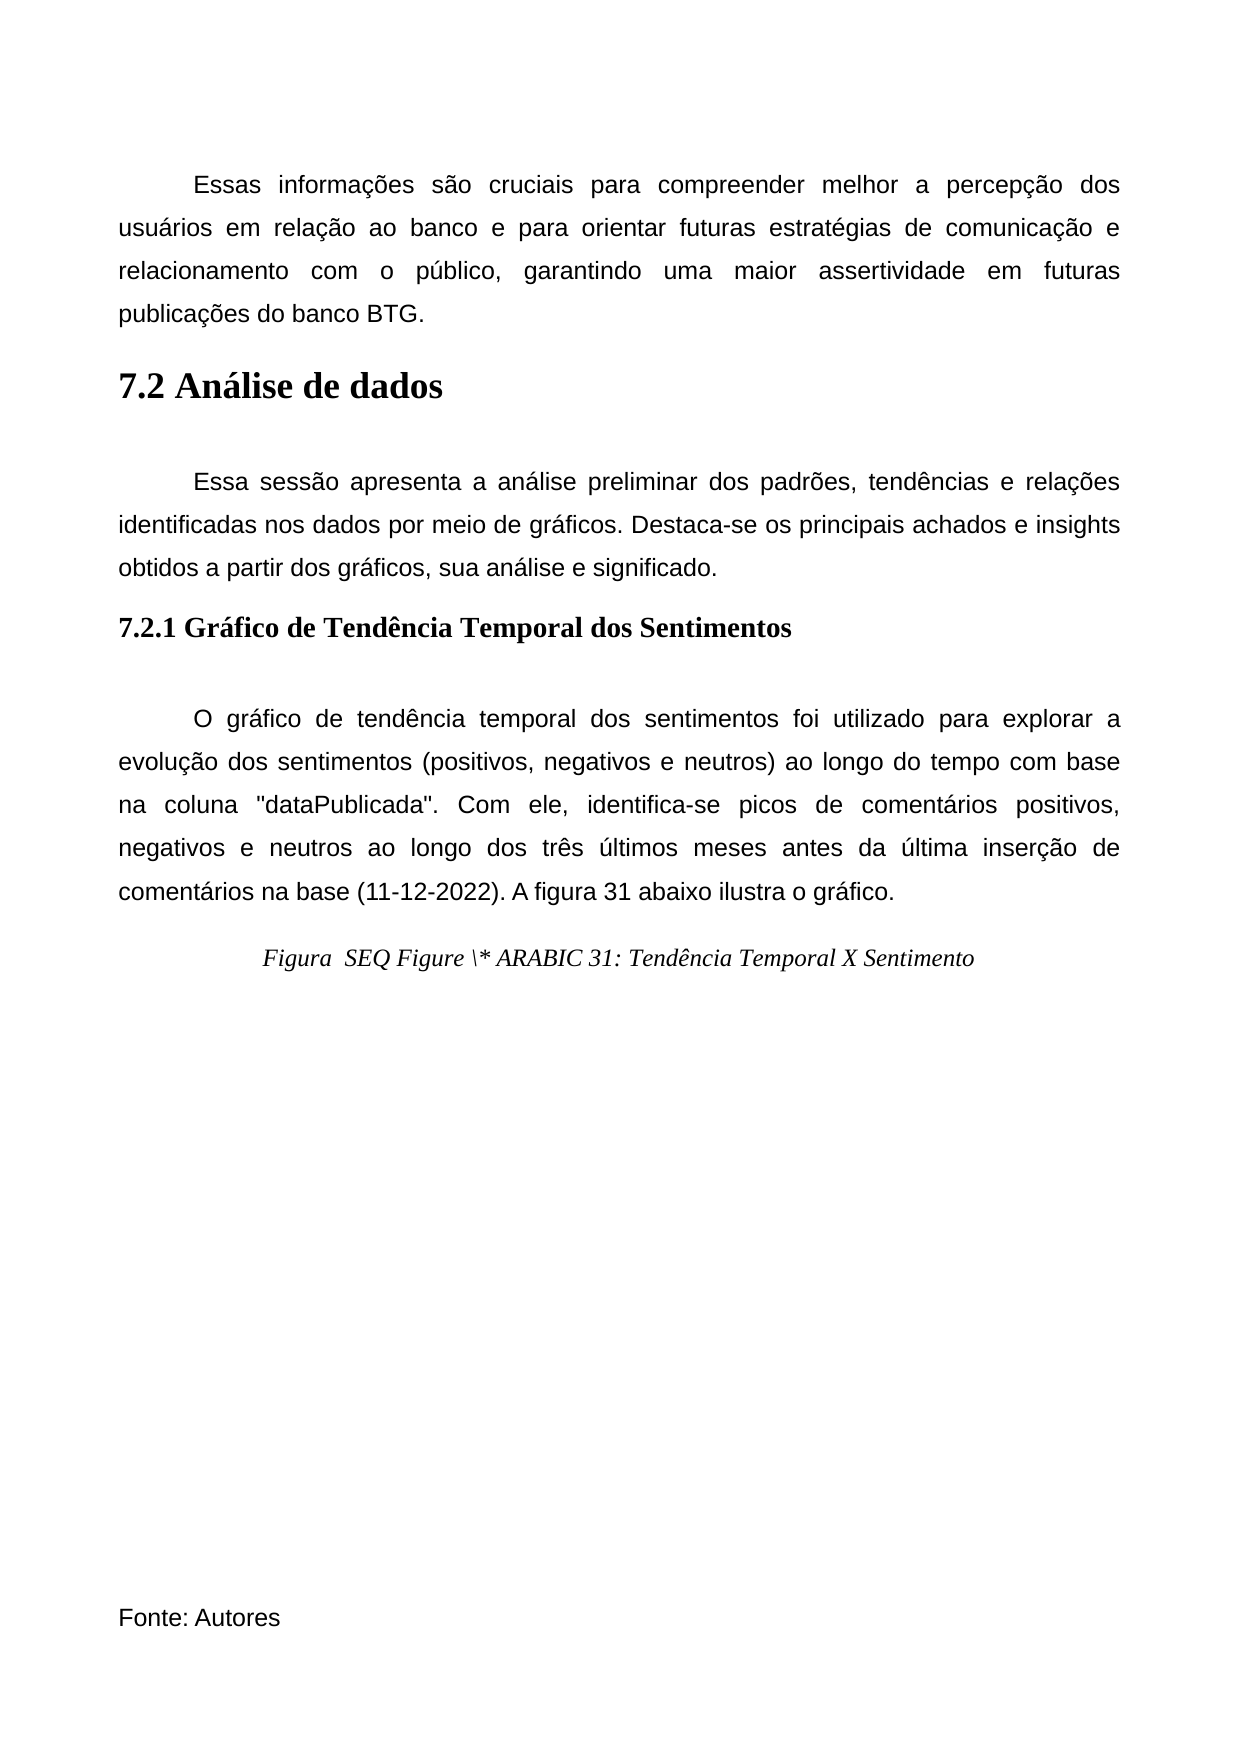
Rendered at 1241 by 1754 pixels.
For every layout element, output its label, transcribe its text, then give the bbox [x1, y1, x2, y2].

text O gráfico de tendência temporal dos sentimentos foi utilizado para explorar a evolução dos sentimentos (positivos, negativos e neutros) ao longo do tempo com base na coluna "dataPublicada". Com ele, identifica-se picos de comentários positivos, negativos e neutros ao longo dos três últimos meses antes da última inserção de comentários na base (11-12-2022). A figura 31 abaixo ilustra o gráfico. [118, 704, 1122, 905]
text Essas informações são cruciais para compreender melhor a percepção dos usuários em relação ao banco e para orientar futuras estratégias de comunicação e relacionamento com o público, garantindo uma maior assertividade em futuras publicações do banco BTG. [118, 170, 1122, 328]
text Essa sessão apresenta a análise preliminar dos padrões, tendências e relações identificadas nos dados por meio de gráficos. Destaca-se os principais achados e insights obtidos a partir dos gráficos, sua análise e significado. [118, 466, 1122, 581]
text Fonte: Autores [118, 928, 1122, 1632]
subtitle 7.2 Análise de dados [118, 363, 1122, 406]
subtitle 7.2.1 Gráfico de Tendência Temporal dos Sentimentos [118, 610, 1122, 644]
